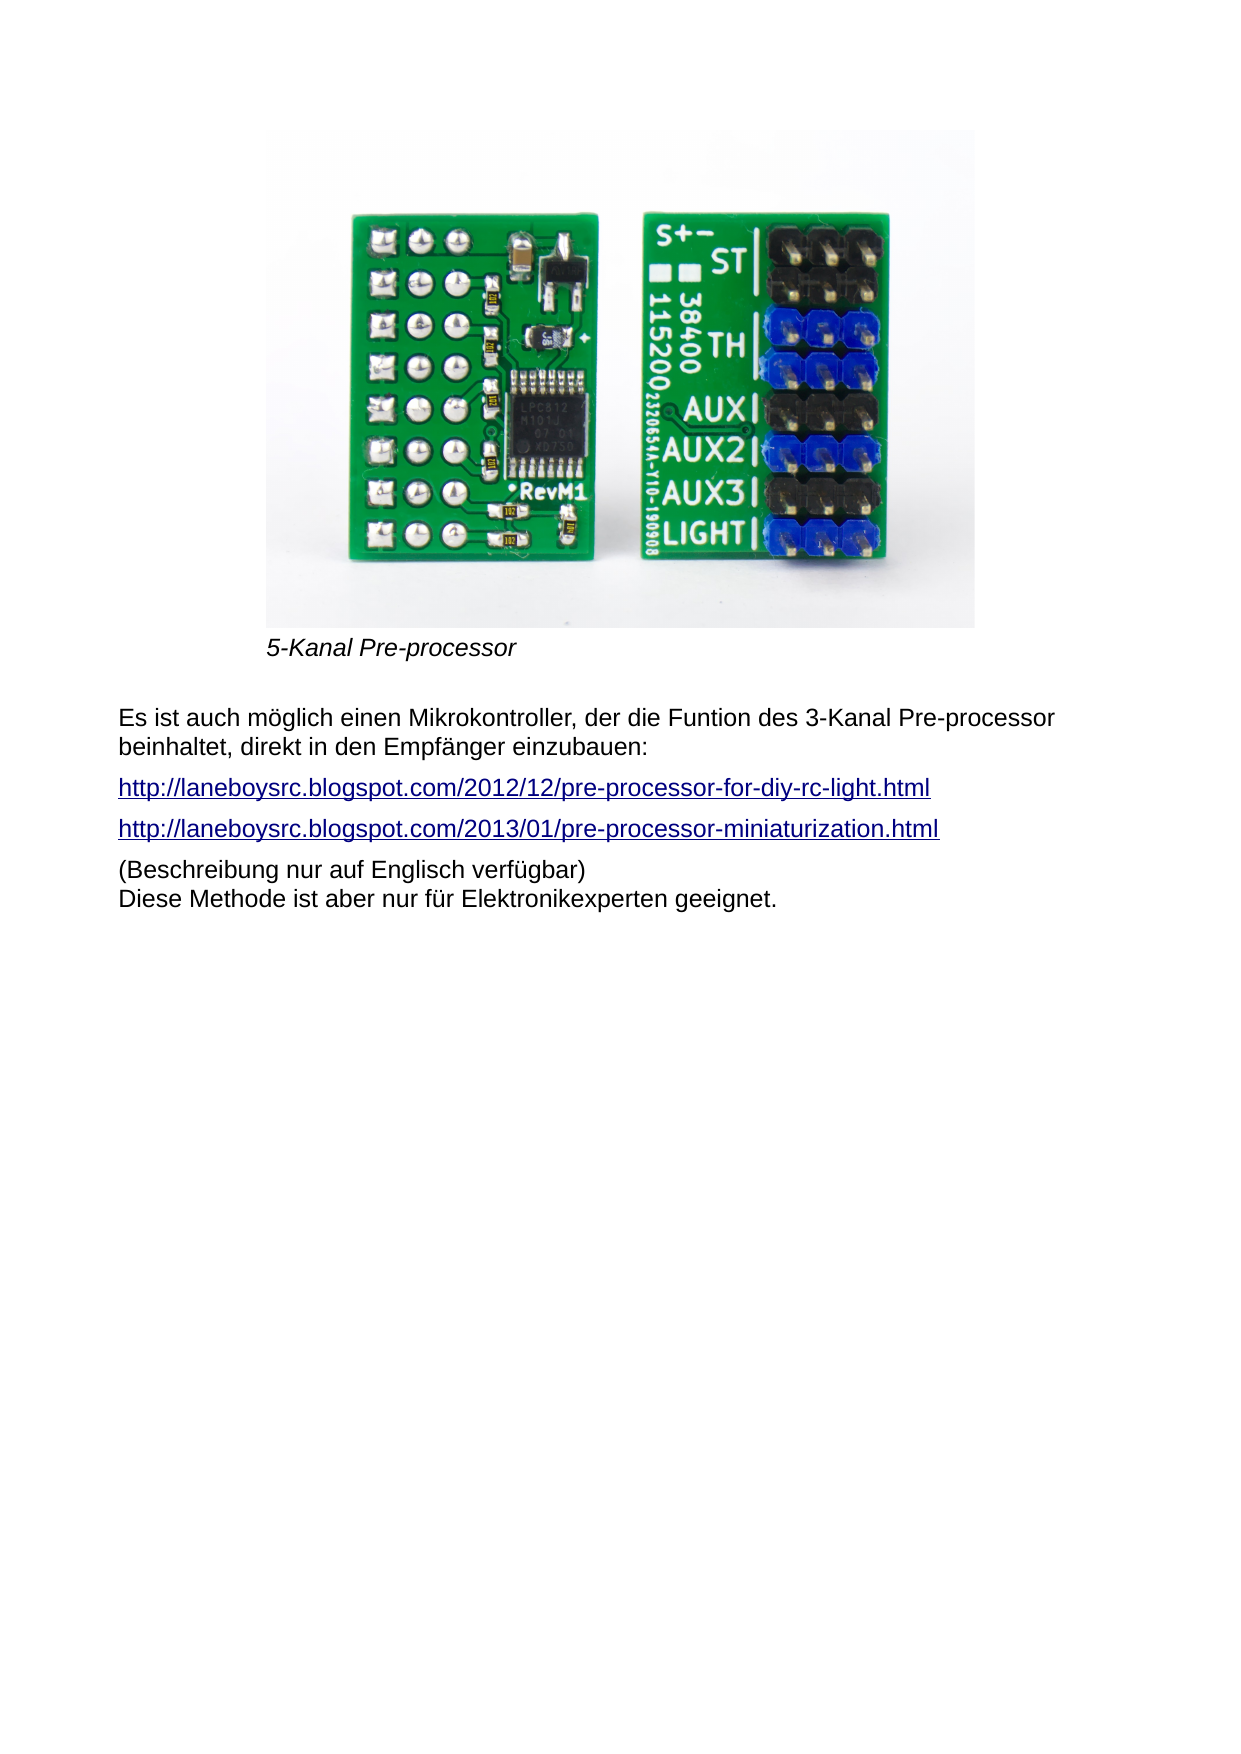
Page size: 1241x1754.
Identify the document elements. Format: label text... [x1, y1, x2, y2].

picture [266, 130, 975, 628]
text (Beschreibung nur auf Englisch verfügbar) Diese Methode ist aber nur für Elektronikexperten geeignet. [118, 855, 1122, 913]
text Es ist auch möglich einen Mikrokontroller, der die Funtion des 3-Kanal Pre-processor beinhaltet, direkt in den Empfänger einzubauen: [118, 703, 1122, 760]
text http://laneboysrc.blogspot.com/2013/01/pre-processor-miniaturization.html [118, 814, 1122, 843]
text 5-Kanal Pre-processor [266, 628, 974, 662]
text http://laneboysrc.blogspot.com/2012/12/pre-processor-for-diy-rc-light.html [118, 773, 1122, 802]
